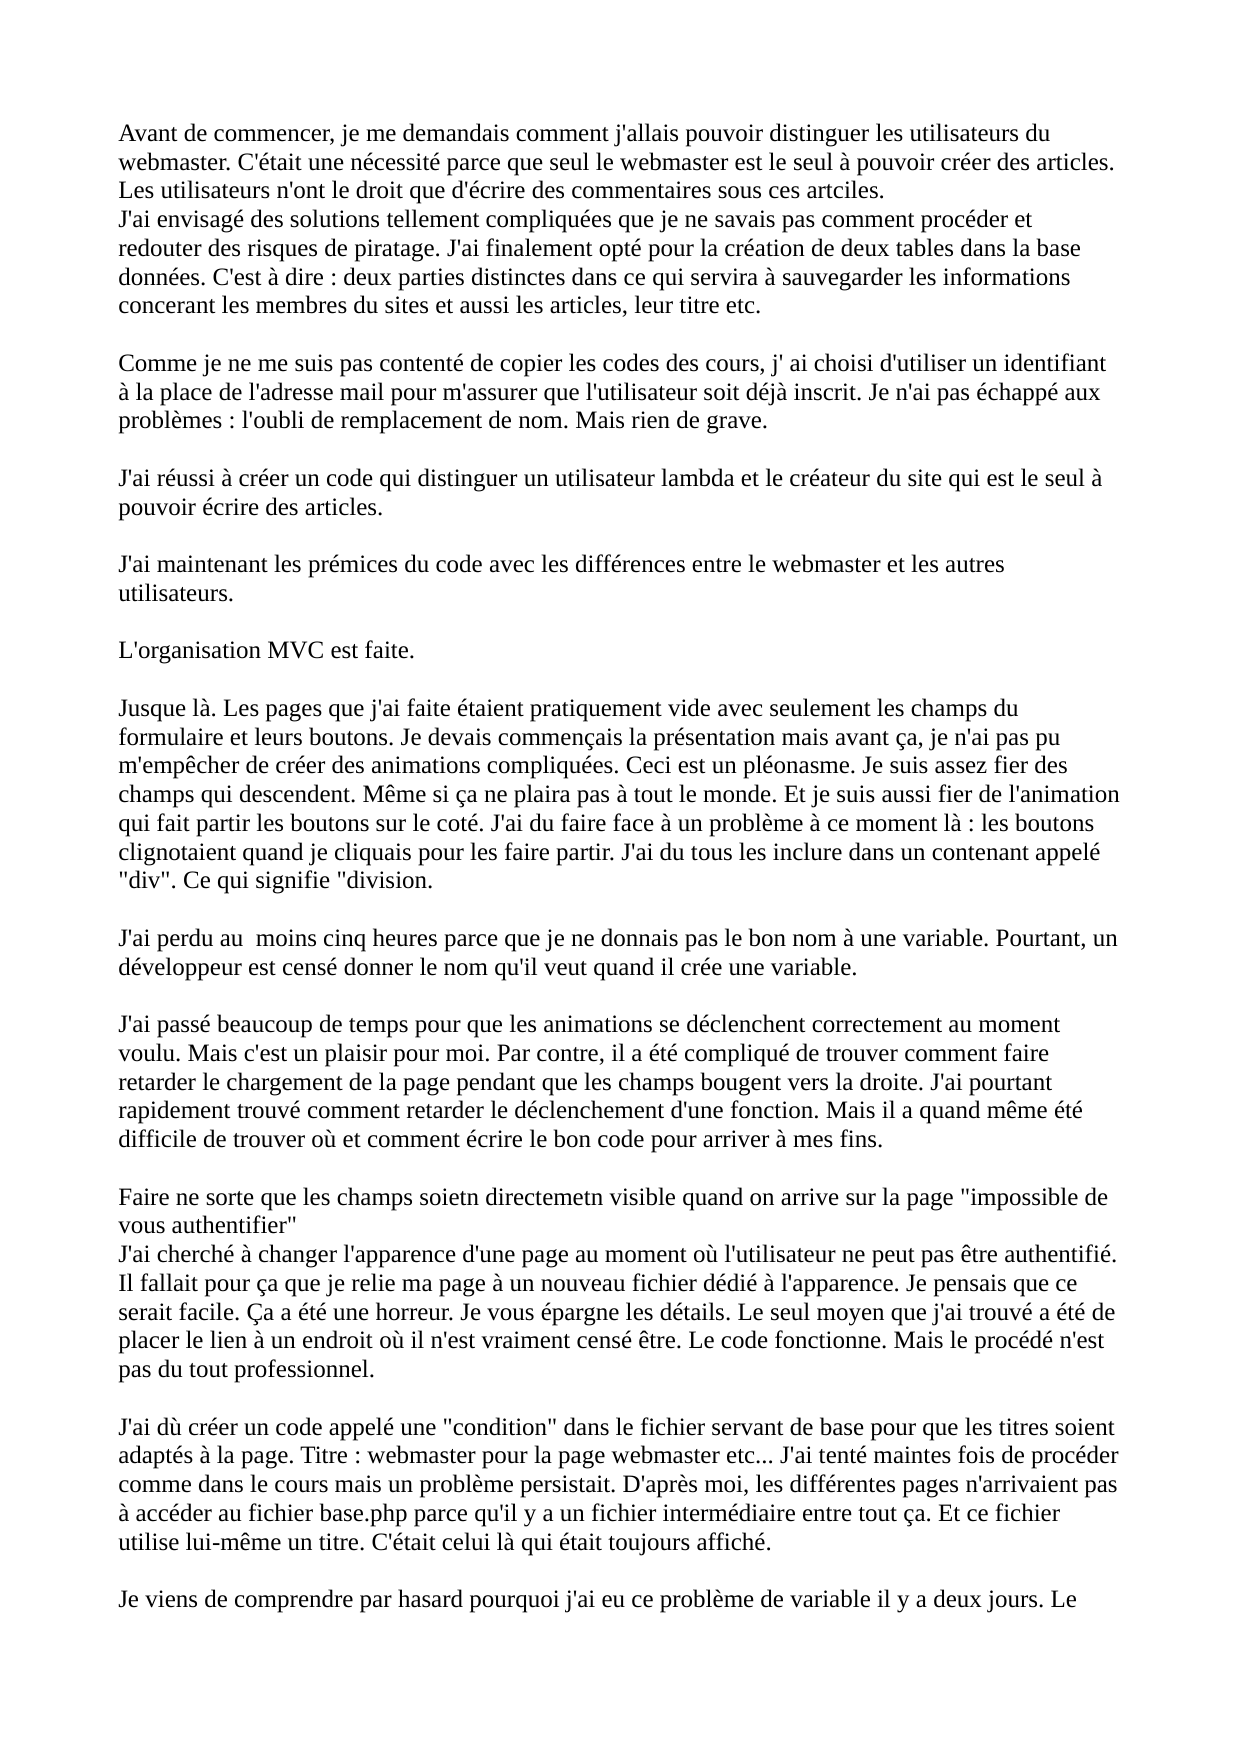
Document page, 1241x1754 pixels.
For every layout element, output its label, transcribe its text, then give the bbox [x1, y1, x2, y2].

text J'ai maintenant les prémices du code avec les différences entre le webmaster et les autres utilisateurs. [118, 549, 1122, 607]
text L'organisation MVC est faite. [118, 636, 1122, 664]
text Faire ne sorte que les champs soietn directemetn visible quand on arrive sur la page "impossible de vous authentifier" [118, 1182, 1122, 1239]
text J'ai réussi à créer un code qui distinguer un utilisateur lambda et le créateur du site qui est le seul à pouvoir écrire des articles. [118, 463, 1122, 521]
text Jusque là. Les pages que j'ai faite étaient pratiquement vide avec seulement les champs du formulaire et leurs boutons. Je devais commençais la présentation mais avant ça, je n'ai pas pu m'empêcher de créer des animations compliquées. Ceci est un pléonasme. Je suis assez fier des champs qui descendent. Même si ça ne plaira pas à tout le monde. Et je suis aussi fier de l'animation qui fait partir les boutons sur le coté. J'ai du faire face à un problème à ce moment là : les boutons clignotaient quand je cliquais pour les faire partir. J'ai du tous les inclure dans un contenant appelé "div". Ce qui signifie "division. [118, 693, 1122, 894]
text Comme je ne me suis pas contenté de copier les codes des cours, j' ai choisi d'utiliser un identifiant à la place de l'adresse mail pour m'assurer que l'utilisateur soit déjà inscrit. Je n'ai pas échappé aux problèmes : l'oubli de remplacement de nom. Mais rien de grave. [118, 348, 1122, 434]
text J'ai cherché à changer l'apparence d'une page au moment où l'utilisateur ne peut pas être authentifié. Il fallait pour ça que je relie ma page à un nouveau fichier dédié à l'apparence. Je pensais que ce serait facile. Ça a été une horreur. Je vous épargne les détails. Le seul moyen que j'ai trouvé a été de placer le lien à un endroit où il n'est vraiment censé être. Le code fonctionne. Mais le procédé n'est pas du tout professionnel. [118, 1239, 1122, 1383]
text Je viens de comprendre par hasard pourquoi j'ai eu ce problème de variable il y a deux jours. Le [118, 1584, 1122, 1613]
text J'ai envisagé des solutions tellement compliquées que je ne savais pas comment procéder et redouter des risques de piratage. J'ai finalement opté pour la création de deux tables dans la base données. C'est à dire : deux parties distinctes dans ce qui servira à sauvegarder les informations concerant les membres du sites et aussi les articles, leur titre etc. [118, 204, 1122, 319]
text J'ai passé beaucoup de temps pour que les animations se déclenchent correctement au moment voulu. Mais c'est un plaisir pour moi. Par contre, il a été compliqué de trouver comment faire retarder le chargement de la page pendant que les champs bougent vers la droite. J'ai pourtant rapidement trouvé comment retarder le déclenchement d'une fonction. Mais il a quand même été difficile de trouver où et comment écrire le bon code pour arriver à mes fins. [118, 1009, 1122, 1153]
text J'ai perdu au moins cinq heures parce que je ne donnais pas le bon nom à une variable. Pourtant, un développeur est censé donner le nom qu'il veut quand il crée une variable. [118, 923, 1122, 981]
text Avant de commencer, je me demandais comment j'allais pouvoir distinguer les utilisateurs du webmaster. C'était une nécessité parce que seul le webmaster est le seul à pouvoir créer des articles. Les utilisateurs n'ont le droit que d'écrire des commentaires sous ces artciles. [118, 118, 1122, 204]
text J'ai dù créer un code appelé une "condition" dans le fichier servant de base pour que les titres soient adaptés à la page. Titre : webmaster pour la page webmaster etc... J'ai tenté maintes fois de procéder comme dans le cours mais un problème persistait. D'après moi, les différentes pages n'arrivaient pas à accéder au fichier base.php parce qu'il y a un fichier intermédiaire entre tout ça. Et ce fichier utilise lui-même un titre. C'était celui là qui était toujours affiché. [118, 1412, 1122, 1556]
